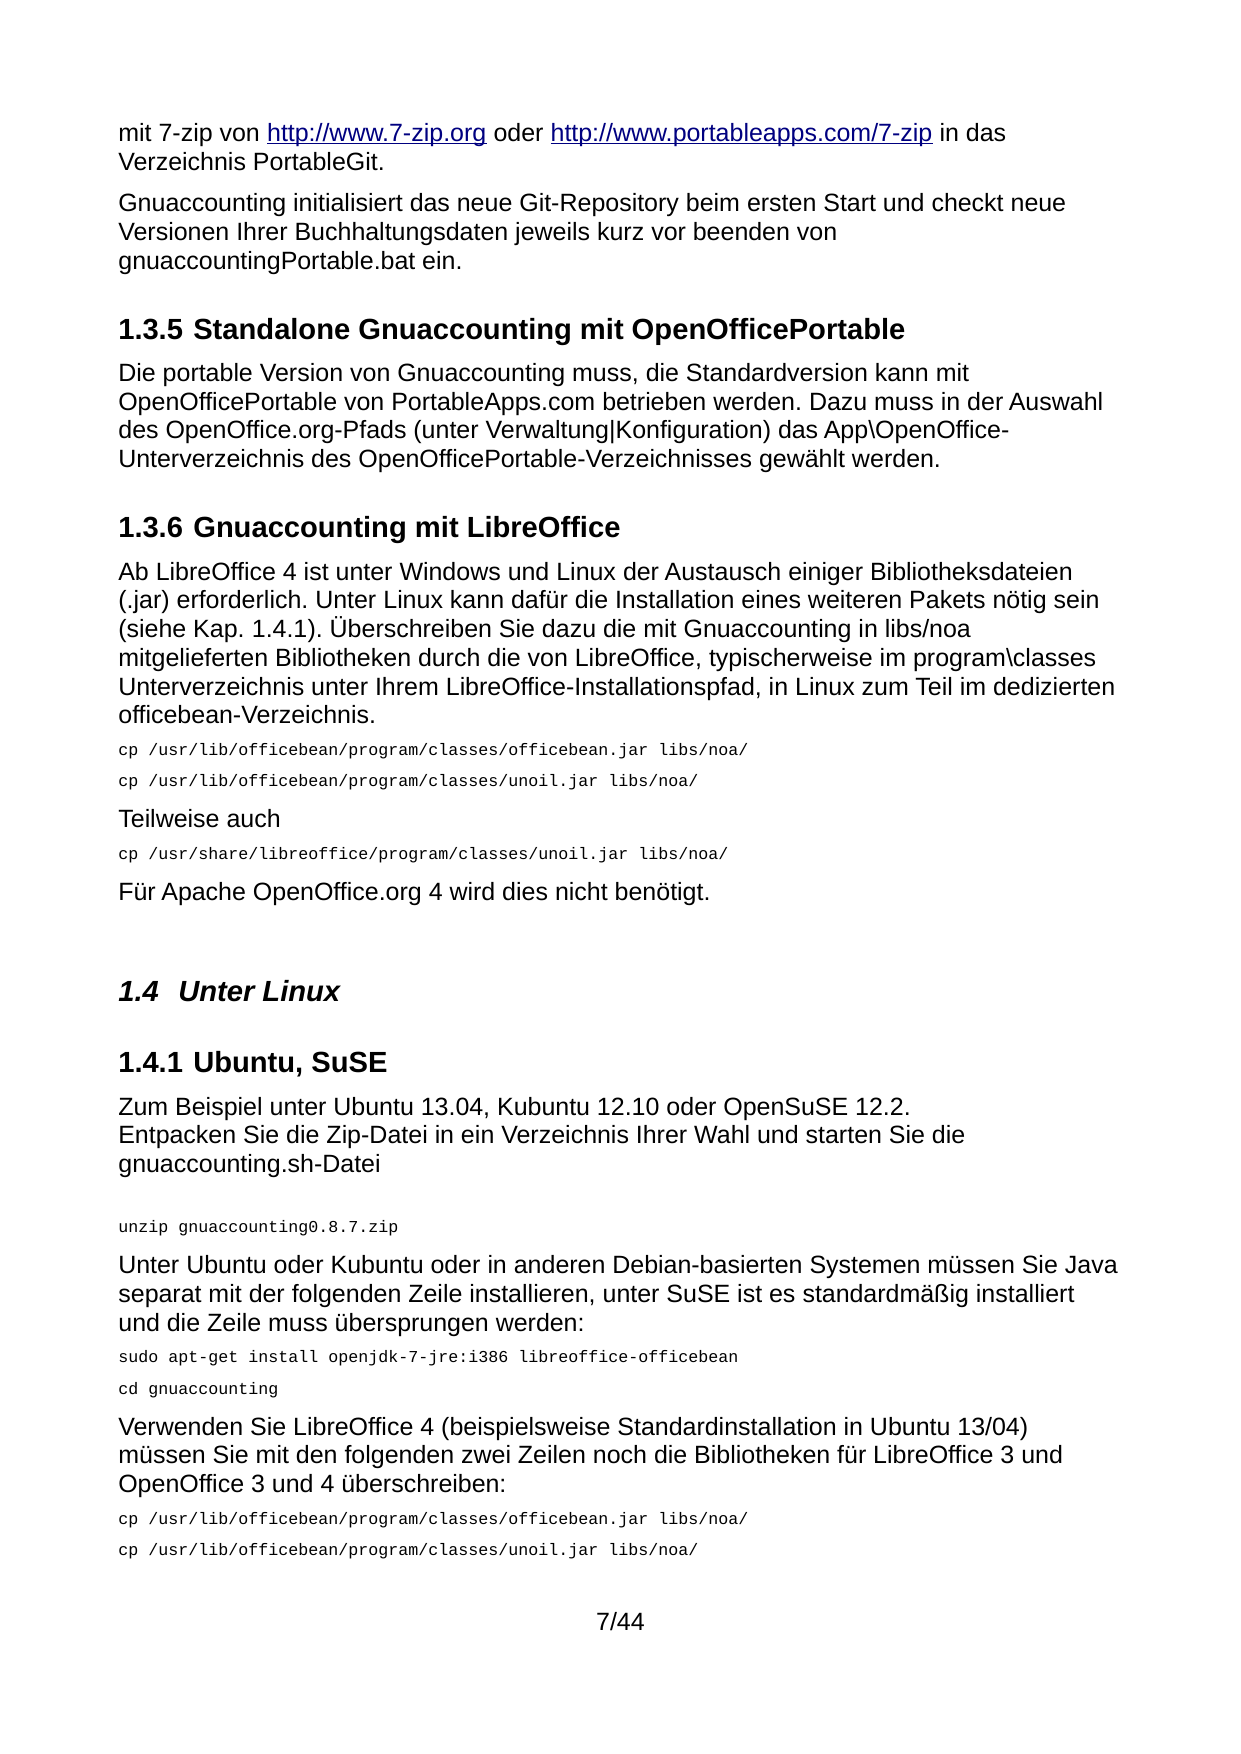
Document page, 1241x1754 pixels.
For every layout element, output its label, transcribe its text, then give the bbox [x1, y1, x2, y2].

text mit 7-zip von http://www.7-zip.org oder http://www.portableapps.com/7-zip in das Verzeichnis PortableGit. [118, 118, 1122, 176]
subtitle Gnuaccounting mit LibreOffice [118, 510, 1122, 544]
text Für Apache OpenOffice.org 4 wird dies nicht benötigt. [118, 877, 1122, 906]
text unzip gnuaccounting0.8.7.zip [118, 1219, 1122, 1238]
subtitle Ubuntu, SuSE [118, 1045, 1122, 1079]
text Verwenden Sie LibreOffice 4 (beispielsweise Standardinstallation in Ubuntu 13/04) müssen Sie mit den folgenden zwei Zeilen noch die Bibliotheken für LibreOffice 3 und OpenOffice 3 und 4 überschreiben: [118, 1412, 1122, 1498]
text cp /usr/lib/officebean/program/classes/unoil.jar libs/noa/ [118, 1542, 1122, 1561]
text Unter Ubuntu oder Kubuntu oder in anderen Debian-basierten Systemen müssen Sie Java separat mit der folgenden Zeile installieren, unter SuSE ist es standardmäßig installiert und die Zeile muss übersprungen werden: [118, 1250, 1122, 1337]
text Teilweise auch [118, 804, 1122, 833]
text Zum Beispiel unter Ubuntu 13.04, Kubuntu 12.10 oder OpenSuSE 12.2. Entpacken Sie die Zip-Datei in ein Verzeichnis Ihrer Wahl und starten Sie die gnuaccounting.sh-Datei [118, 1091, 1122, 1206]
text Gnuaccounting initialisiert das neue Git-Repository beim ersten Start und checkt neue Versionen Ihrer Buchhaltungsdaten jeweils kurz vor beenden von gnuaccountingPortable.bat ein. [118, 188, 1122, 274]
text cd gnuaccounting [118, 1380, 1122, 1399]
subtitle Unter Linux [118, 974, 1122, 1008]
text cp /usr/lib/officebean/program/classes/officebean.jar libs/noa/ [118, 1511, 1122, 1529]
text Die portable Version von Gnuaccounting muss, die Standardversion kann mit OpenOfficePortable von PortableApps.com betrieben werden. Dazu muss in der Auswahl des OpenOffice.org-Pfads (unter Verwaltung|Konfiguration) das App\OpenOffice-Unterverzeichnis des OpenOfficePortable-Verzeichnisses gewählt werden. [118, 358, 1122, 473]
text cp /usr/share/libreoffice/program/classes/unoil.jar libs/noa/ [118, 845, 1122, 864]
subtitle Standalone Gnuaccounting mit OpenOfficePortable [118, 312, 1122, 345]
text sudo apt-get install openjdk-7-jre:i386 libreoffice-officebean [118, 1349, 1122, 1368]
text cp /usr/lib/officebean/program/classes/officebean.jar libs/noa/ [118, 741, 1122, 760]
text Ab LibreOffice 4 ist unter Windows und Linux der Austausch einiger Bibliotheksdateien (.jar) erforderlich. Unter Linux kann dafür die Installation eines weiteren Pakets nötig sein (siehe Kap. 1.4.1). Überschreiben Sie dazu die mit Gnuaccounting in libs/noa mitgelieferten Bibliotheken durch die von LibreOffice, typischerweise im program\classes Unterverzeichnis unter Ihrem LibreOffice-Installationspfad, in Linux zum Teil im dedizierten officebean-Verzeichnis. [118, 556, 1122, 729]
text cp /usr/lib/officebean/program/classes/unoil.jar libs/noa/ [118, 773, 1122, 792]
